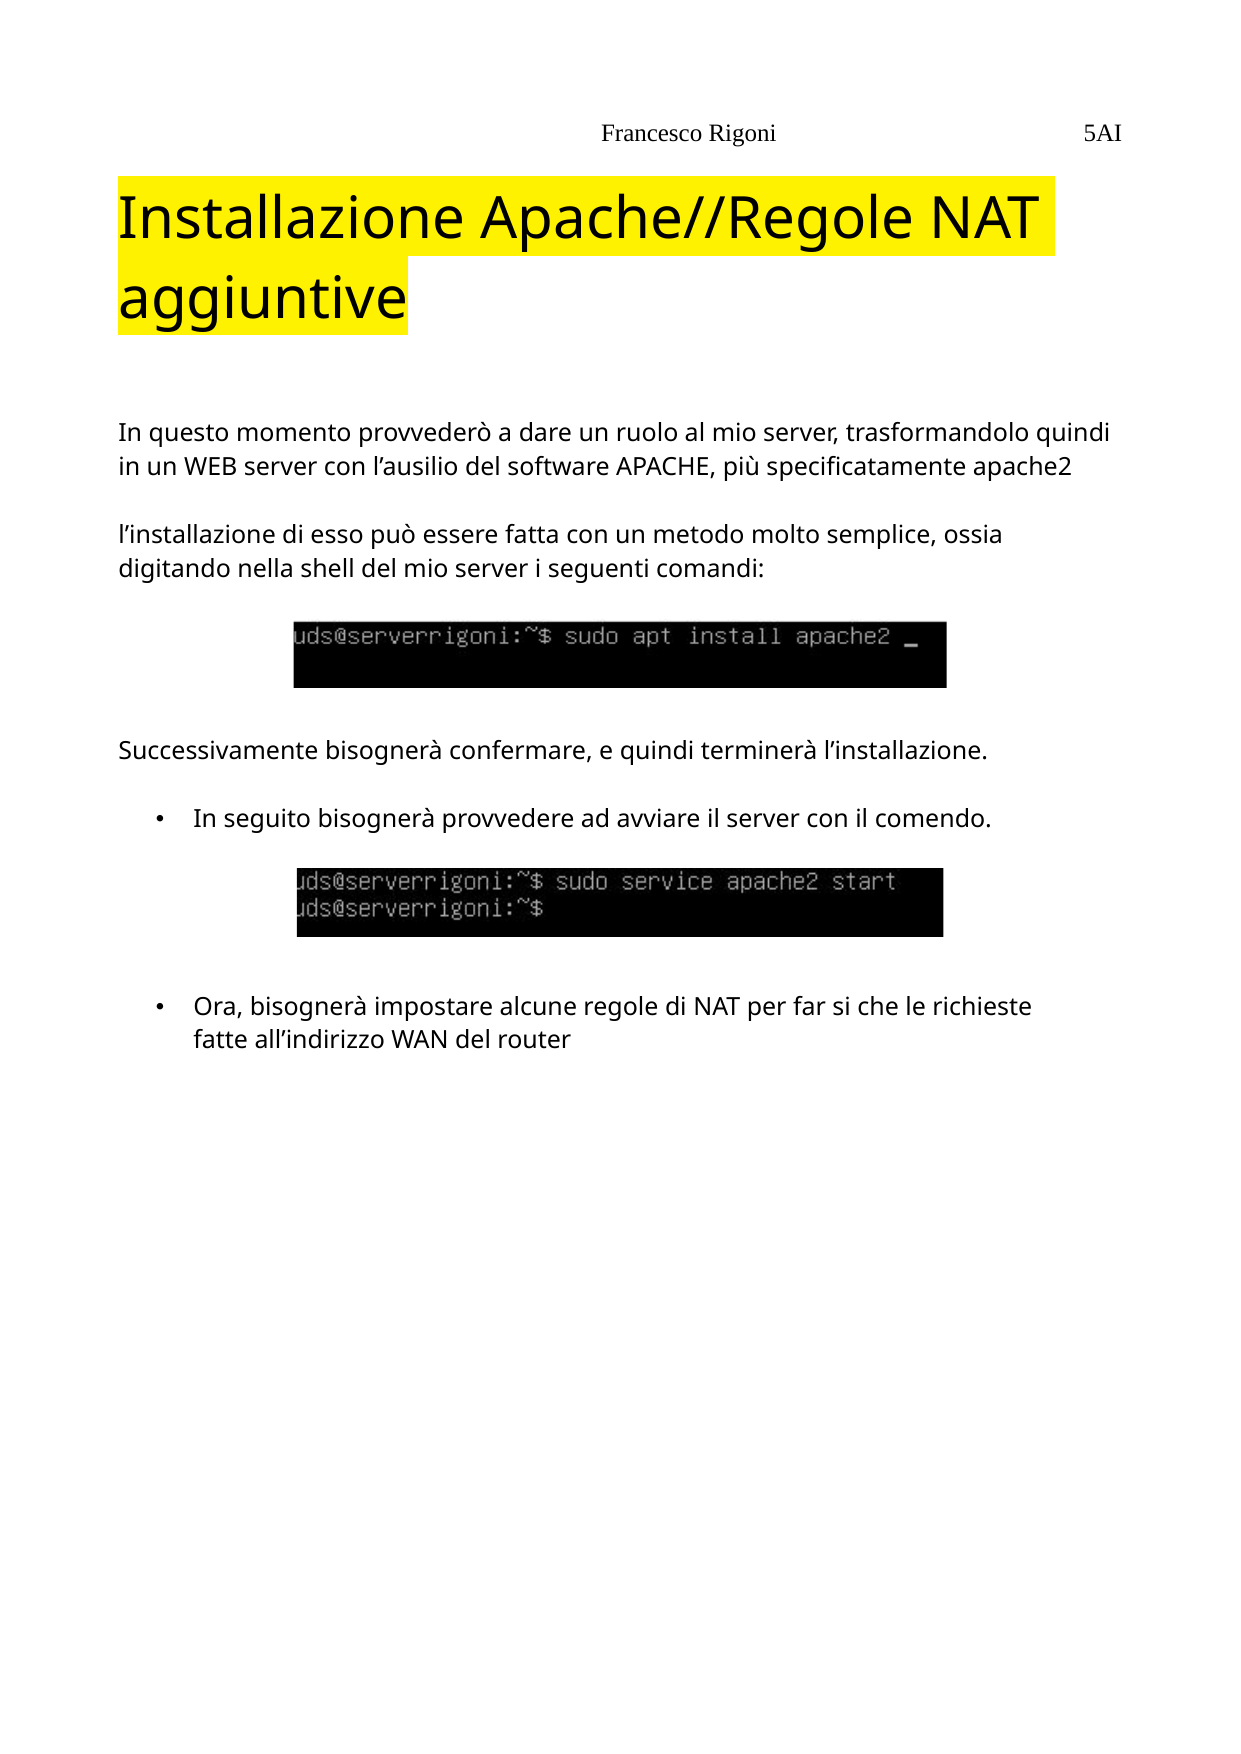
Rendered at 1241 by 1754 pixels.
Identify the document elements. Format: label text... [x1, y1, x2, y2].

picture [296, 868, 944, 937]
text Installazione Apache//Regole NAT aggiuntive [118, 176, 1122, 335]
text l’installazione di esso può essere fatta con un metodo molto semplice, ossia digitando nella shell del mio server i seguenti comandi: [118, 517, 1122, 585]
text Successivamente bisognerà confermare, e quindi terminerà l’installazione. [118, 733, 1122, 767]
picture [293, 619, 947, 688]
list Ora, bisognerà impostare alcune regole di NAT per far si che le richieste [156, 988, 1122, 1022]
list fatte all’indirizzo WAN del router [156, 1022, 1122, 1056]
list In seguito bisognerà provvedere ad avviare il server con il comendo. [156, 801, 1122, 835]
text In questo momento provvederò a dare un ruolo al mio server, trasformandolo quindi in un WEB server con l’ausilio del software APACHE, più specificatamente apache2 [118, 415, 1122, 483]
